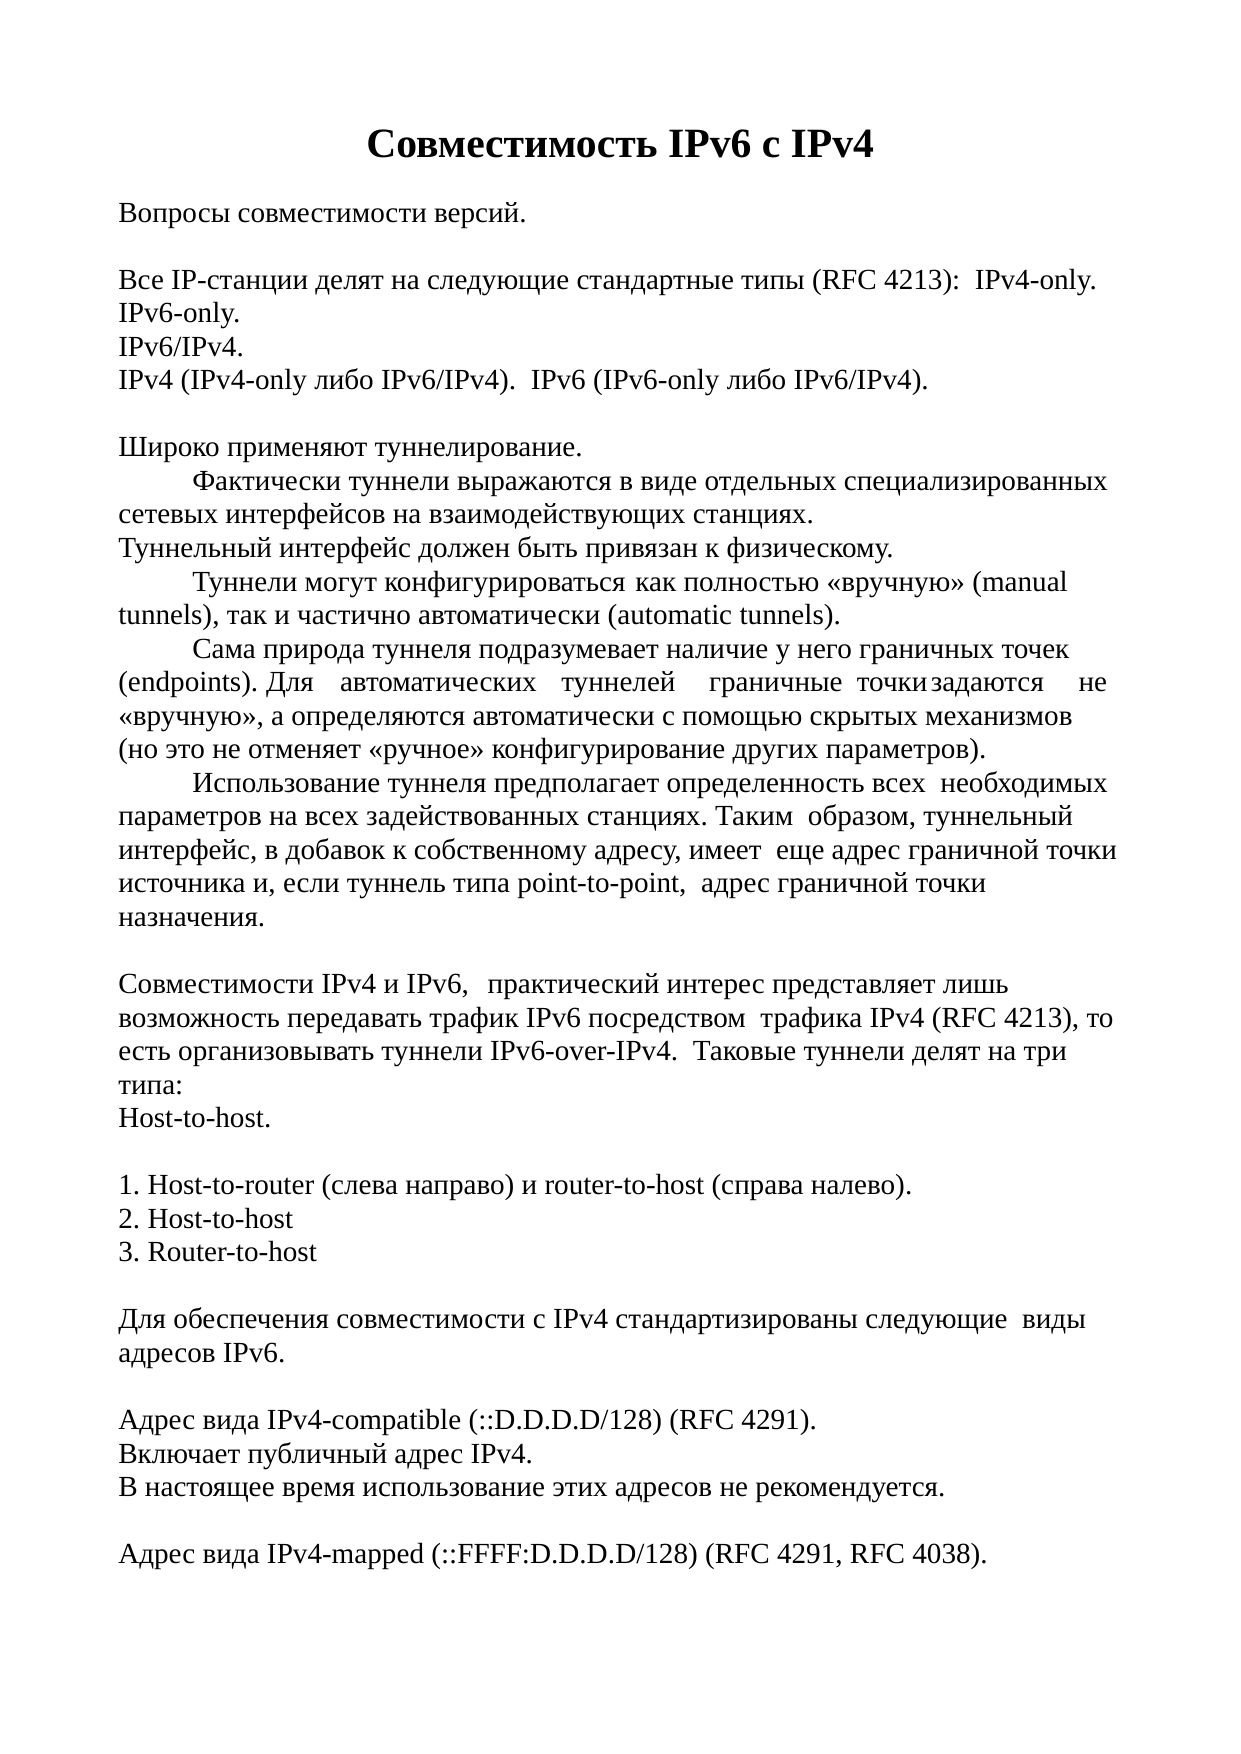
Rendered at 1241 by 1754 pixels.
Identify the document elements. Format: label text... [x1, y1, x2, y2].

text Совместимость IPv6 с IPv4 [118, 118, 1122, 166]
text Сама природа туннеля подразумевает наличие у него граничных точек [118, 631, 1122, 664]
text Туннельный интерфейс должен быть привязан к физическому. [118, 530, 1122, 564]
text IPv6/IPv4. [118, 329, 1122, 362]
text IPv6-only. [118, 295, 1122, 329]
text (но это не отменяет «ручное» конфигурирование других параметров). [118, 731, 1122, 765]
text Вопросы совместимости версий. [118, 195, 1122, 228]
text 2. Host-to-host [118, 1201, 1122, 1234]
text IPv4 (IPv4-only либо IPv6/IPv4). IPv6 (IPv6-only либо IPv6/IPv4). [118, 362, 1122, 396]
text Host-to-host. [118, 1100, 1122, 1134]
text «вручную», а определяются автоматически с помощью скрытых механизмов [118, 698, 1122, 731]
text (endpoints). Для автоматических туннелей граничные точки задаются не [118, 664, 1122, 698]
text Адрес вида IPv4-mapped (::FFFF:D.D.D.D/128) (RFC 4291, RFC 4038). [118, 1536, 1122, 1570]
text Использование туннеля предполагает определенность всех необходимых параметров на всех задействованных станциях. Таким образом, туннельный интерфейс, в добавок к собственному адресу, имеет еще адрес граничной точки источника и, если туннель типа point-to-point, адрес граничной точки назначения. [118, 765, 1122, 933]
text Все IP-станции делят на следующие стандартные типы (RFC 4213): IPv4-only. [118, 262, 1122, 295]
text Туннели могут конфигурироваться как полностью «вручную» (manual tunnels), так и частично автоматически (automatic tunnels). [118, 564, 1122, 631]
text Фактически туннели выражаются в виде отдельных специализированных сетевых интерфейсов на взаимодействующих станциях. [118, 463, 1122, 530]
text Адрес вида IPv4-compatible (::D.D.D.D/128) (RFC 4291). [118, 1402, 1122, 1436]
text 1. Host-to-router (слева направо) и router-to-host (справа налево). [118, 1167, 1122, 1201]
text Для обеспечения совместимости с IPv4 стандартизированы следующие виды адресов IPv6. [118, 1302, 1122, 1369]
text 3. Router-to-host [118, 1234, 1122, 1268]
text Включает публичный адрес IPv4. [118, 1436, 1122, 1469]
text Широко применяют туннелирование. [118, 429, 1122, 463]
text В настоящее время использование этих адресов не рекомендуется. [118, 1469, 1122, 1503]
text Совместимости IPv4 и IPv6, практический интерес представляет лишь возможность передавать трафик IPv6 посредством трафика IPv4 (RFC 4213), то есть организовывать туннели IPv6-over-IPv4. Таковые туннели делят на три типа: [118, 966, 1122, 1100]
